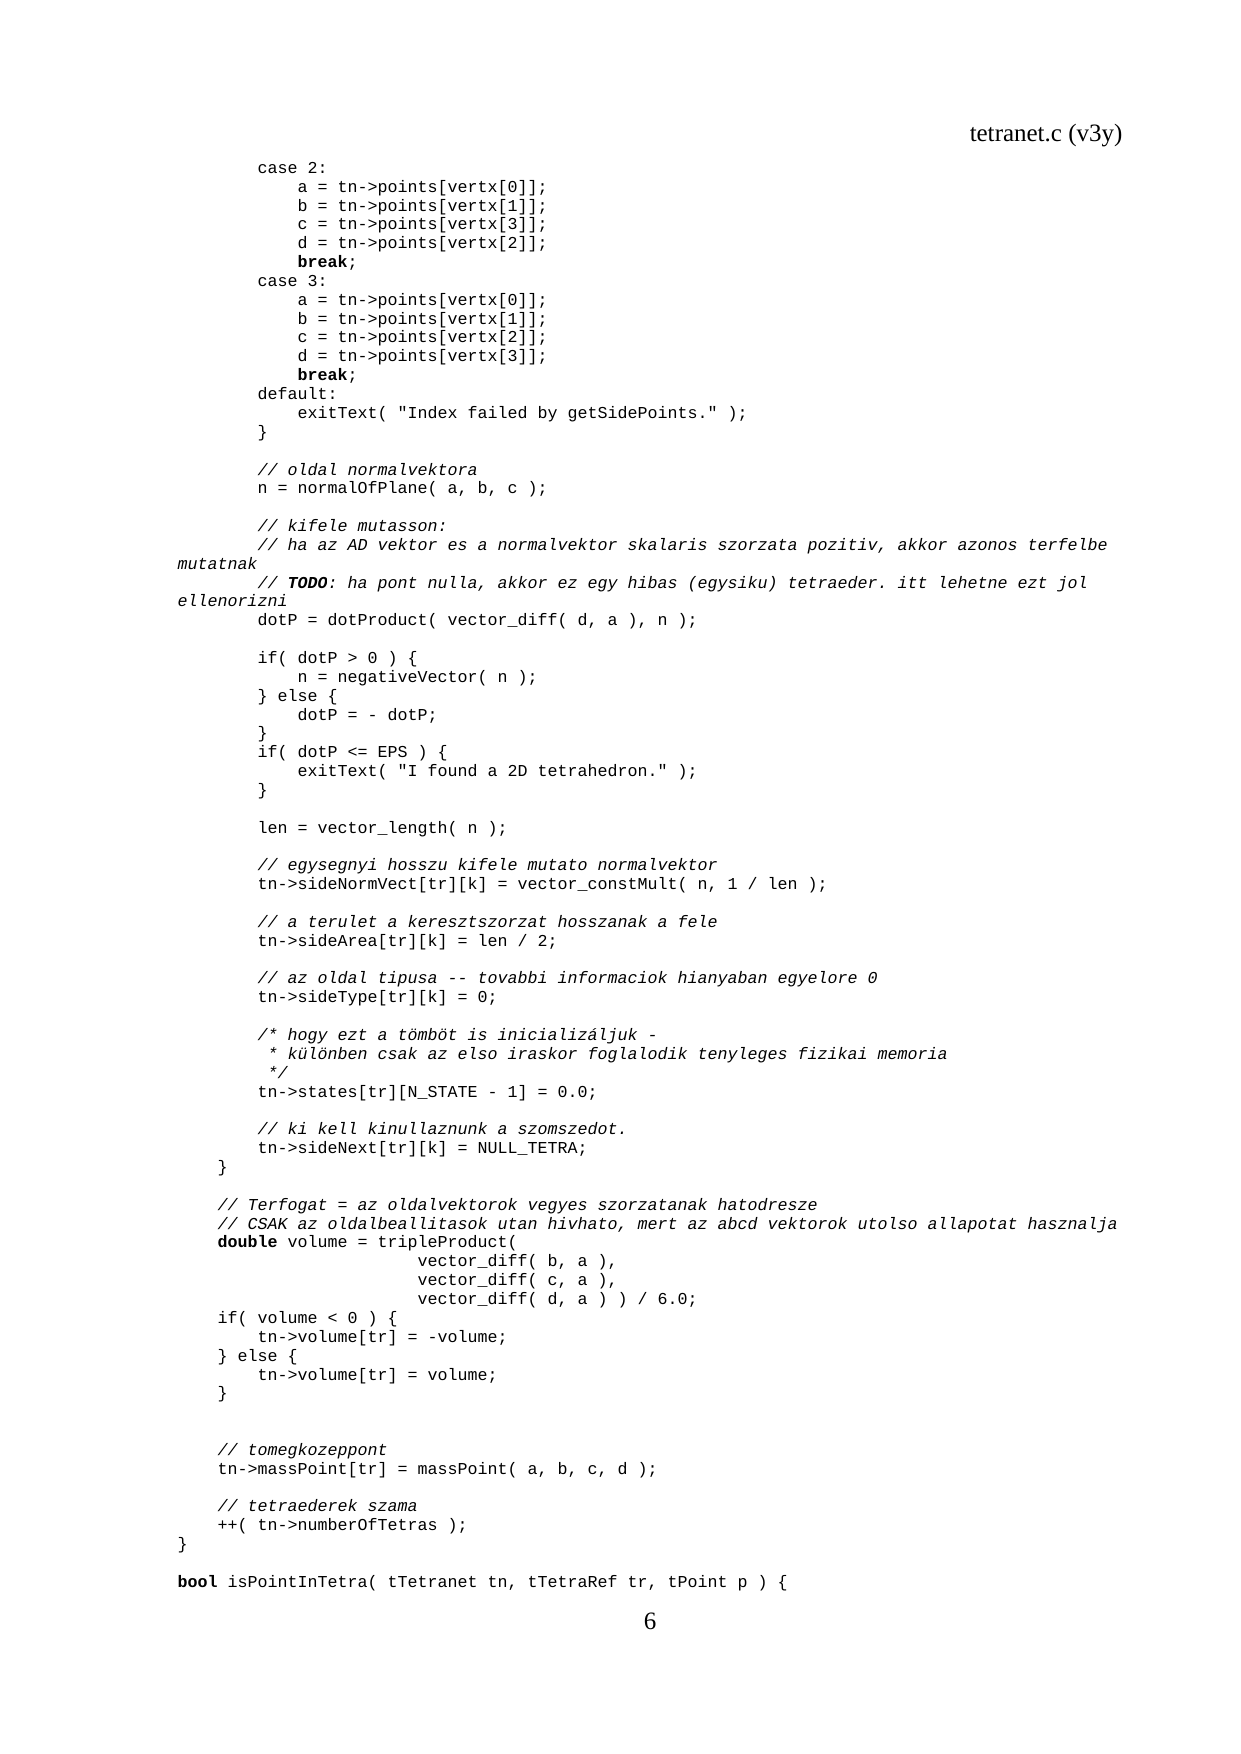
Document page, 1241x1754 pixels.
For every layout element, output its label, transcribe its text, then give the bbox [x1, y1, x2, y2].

text case 2: a = tn->points[vertx[0]]; b = tn->points[vertx[1]]; c = tn->points[vertx[3]]; d = tn->points[vertx[2]]; break; case 3: a = tn->points[vertx[0]]; b = tn->points[vertx[1]]; c = tn->points[vertx[2]]; d = tn->points[vertx[3]]; break; default: exitText( "Index failed by getSidePoints." ); } // oldal normalvektora n = normalOfPlane( a, b, c ); // kifele mutasson: // ha az AD vektor es a normalvektor skalaris szorzata pozitiv, akkor azonos terfelbe mutatnak // TODO: ha pont nulla, akkor ez egy hibas (egysiku) tetraeder. itt lehetne ezt jol ellenorizni dotP = dotProduct( vector_diff( d, a ), n ); if( dotP > 0 ) { n = negativeVector( n ); } else { dotP = - dotP; } if( dotP <= EPS ) { exitText( "I found a 2D tetrahedron." ); } len = vector_length( n ); // egysegnyi hosszu kifele mutato normalvektor tn->sideNormVect[tr][k] = vector_constMult( n, 1 / len ); // a terulet a keresztszorzat hosszanak a fele tn->sideArea[tr][k] = len / 2; // az oldal tipusa -- tovabbi informaciok hianyaban egyelore 0 tn->sideType[tr][k] = 0; /* hogy ezt a tömböt is inicializáljuk - * különben csak az elso iraskor foglalodik tenyleges fizikai memoria */ tn->states[tr][N_STATE - 1] = 0.0; // ki kell kinullaznunk a szomszedot. tn->sideNext[tr][k] = NULL_TETRA; } // Terfogat = az oldalvektorok vegyes szorzatanak hatodresze // CSAK az oldalbeallitasok utan hivhato, mert az abcd vektorok utolso allapotat hasznalja double volume = tripleProduct( vector_diff( b, a ), vector_diff( c, a ), vector_diff( d, a ) ) / 6.0; if( volume < 0 ) { tn->volume[tr] = -volume; } else { tn->volume[tr] = volume; } // tomegkozeppont tn->massPoint[tr] = massPoint( a, b, c, d ); // tetraederek szama ++( tn->numberOfTetras ); } bool isPointInTetra( tTetranet tn, tTetraRef tr, tPoint p ) { [177, 159, 1122, 1592]
